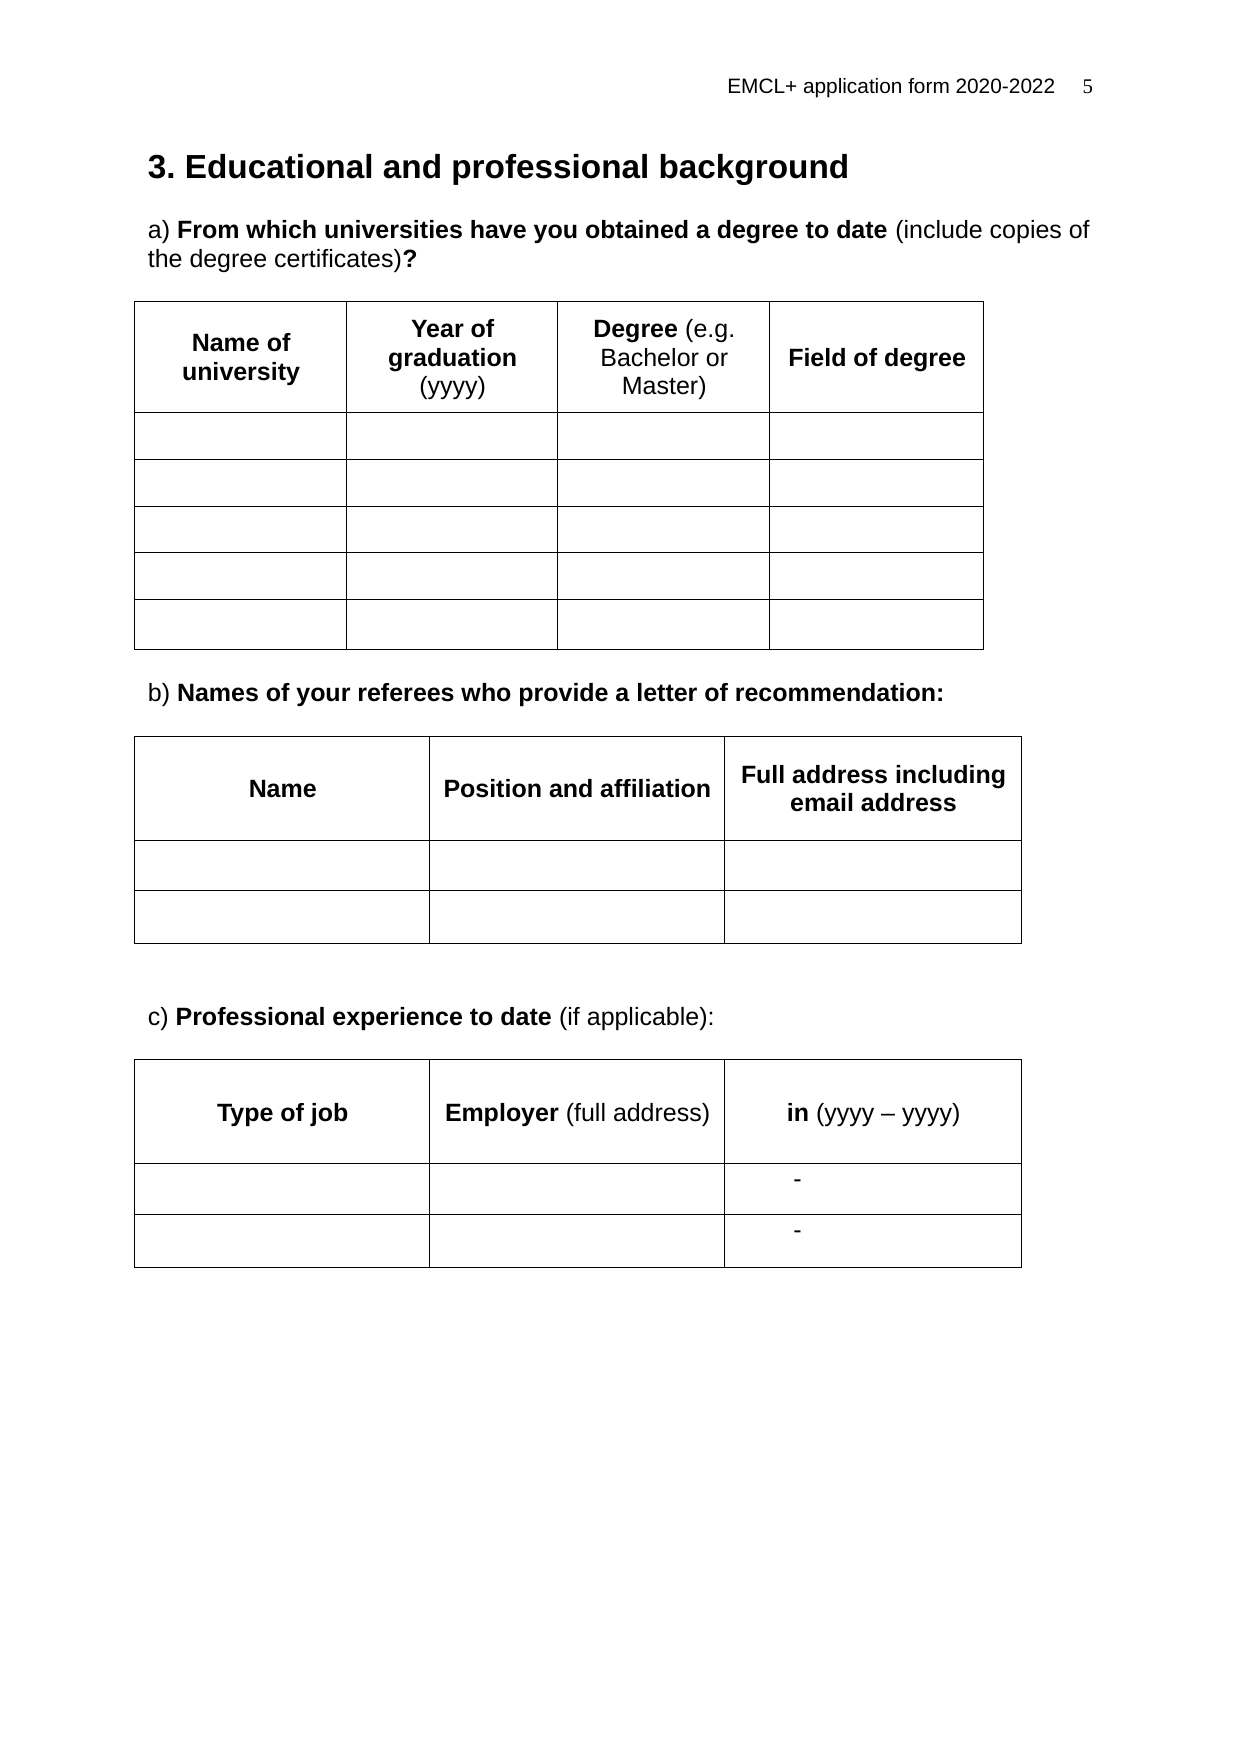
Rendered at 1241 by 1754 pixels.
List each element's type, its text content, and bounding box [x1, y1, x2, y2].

table_cell [135, 507, 346, 552]
table_cell [135, 1215, 429, 1267]
table_cell [430, 1215, 724, 1267]
table_cell [347, 413, 557, 459]
table_cell [770, 413, 983, 459]
table_cell [770, 507, 983, 552]
table_cell [558, 507, 769, 552]
table_cell [135, 413, 346, 459]
table_header Name of university [135, 302, 346, 412]
table_header Employer (full address) [430, 1060, 724, 1163]
table_cell [430, 1164, 724, 1214]
table_cell [135, 841, 429, 890]
table_cell [135, 553, 346, 599]
text a) From which universities have you obtained a degree to date (include copies of the degree certificates)? [148, 215, 1093, 272]
table_cell [558, 460, 769, 506]
table_cell [770, 600, 983, 648]
table_cell [770, 553, 983, 599]
table_header Year of graduation (yyyy) [347, 302, 557, 412]
table_cell - [725, 1215, 1021, 1267]
table_cell [347, 600, 557, 648]
table_header Full address including email address [725, 737, 1021, 840]
table_cell [347, 507, 557, 552]
text c) Professional experience to date (if applicable): [148, 1002, 1093, 1031]
table_cell [558, 600, 769, 648]
table_header Degree (e.g. Bachelor or Master) [558, 302, 769, 412]
table_cell [135, 891, 429, 943]
text b) Names of your referees who provide a letter of recommendation: [148, 678, 1093, 707]
text 3. Educational and professional background [148, 148, 1093, 186]
table_cell [430, 891, 724, 943]
table_cell [135, 1164, 429, 1214]
table_header in (yyyy – yyyy) [725, 1060, 1021, 1163]
table_header Field of degree [770, 302, 983, 412]
table_cell [725, 841, 1021, 890]
table_cell [135, 460, 346, 506]
table_header Type of job [135, 1060, 429, 1163]
table_cell [558, 413, 769, 459]
table_cell [430, 841, 724, 890]
table_cell [347, 460, 557, 506]
table_cell [725, 891, 1021, 943]
table_header Name [135, 737, 429, 840]
table_cell [347, 553, 557, 599]
table_cell - [725, 1164, 1021, 1214]
table_header Position and affiliation [430, 737, 724, 840]
table_cell [770, 460, 983, 506]
table_cell [135, 600, 346, 648]
table_cell [558, 553, 769, 599]
